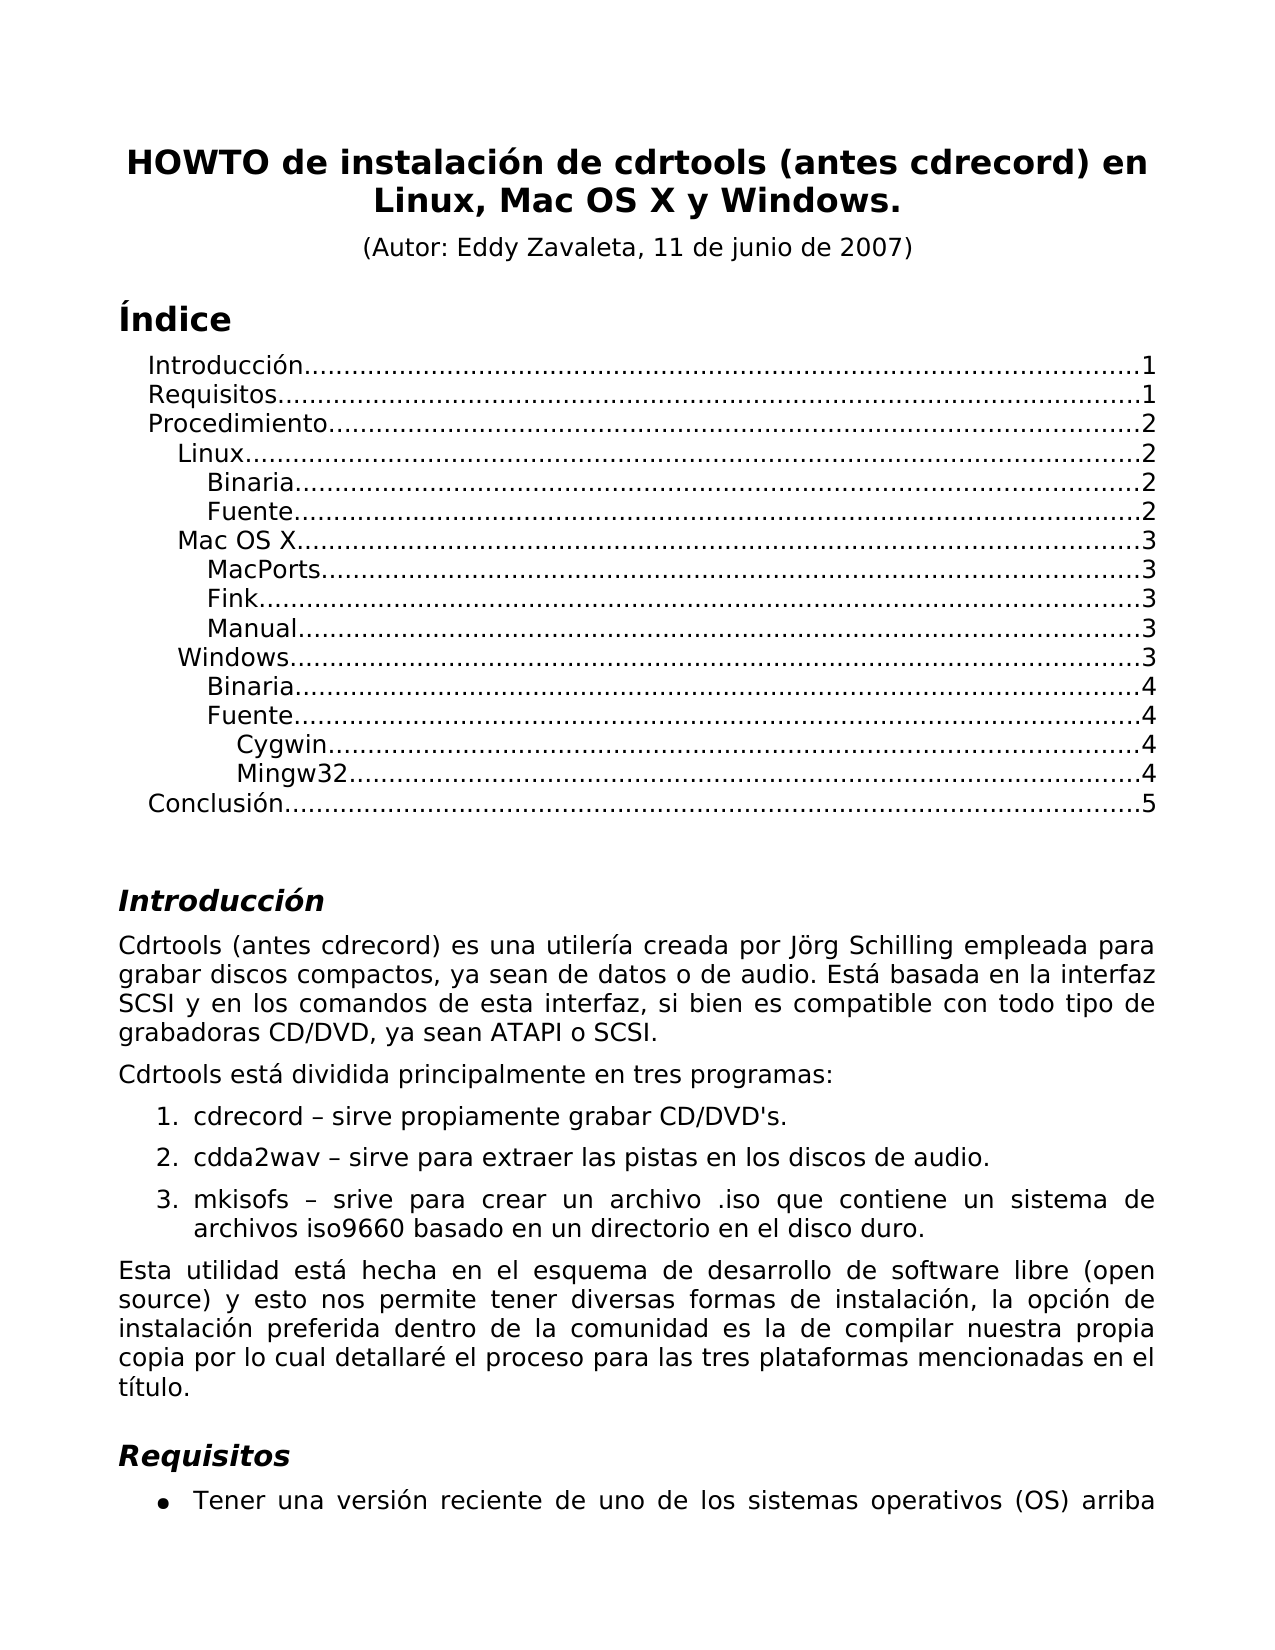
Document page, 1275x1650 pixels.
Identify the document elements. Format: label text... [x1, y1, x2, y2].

text Procedimiento 2 [148, 410, 1157, 439]
text Windows 3 [177, 643, 1157, 672]
text Fuente 4 [207, 701, 1157, 731]
subtitle Requisitos [118, 1439, 1157, 1473]
text Fink 3 [207, 585, 1157, 614]
text Introducción 1 [148, 351, 1157, 381]
text Cdrtools (antes cdrecord) es una utilería creada por Jörg Schilling empleada para grabar discos compactos, ya sean de datos o de audio. Está basada en la interfaz SCSI y en los comandos de esta interfaz, si bien es compatible con todo tipo de grabadoras CD/DVD, ya sean ATAPI o SCSI. [118, 931, 1157, 1048]
text Binaria 4 [207, 672, 1157, 701]
text Binaria 2 [207, 468, 1157, 497]
text Conclusión 5 [148, 789, 1157, 818]
text Fuente 2 [207, 497, 1157, 526]
text MacPorts 3 [207, 556, 1157, 585]
text Mingw32 4 [236, 760, 1157, 789]
text (Autor: Eddy Zavaleta, 11 de junio de 2007) [118, 233, 1157, 262]
text Cygwin 4 [236, 731, 1157, 760]
list cdda2wav – sirve para extraer las pistas en los discos de audio. [156, 1144, 1157, 1173]
text Requisitos 1 [148, 381, 1157, 410]
text Cdrtools está dividida principalmente en tres programas: [118, 1060, 1157, 1089]
subtitle Índice [118, 300, 1157, 339]
text Manual 3 [207, 614, 1157, 643]
list cdrecord – sirve propiamente grabar CD/DVD's. [156, 1102, 1157, 1131]
subtitle Introducción [118, 885, 1157, 919]
text Mac OS X 3 [177, 526, 1157, 556]
list mkisofs – srive para crear un archivo .iso que contiene un sistema de archivos iso9660 basado en un directorio en el disco duro. [156, 1185, 1157, 1244]
subtitle HOWTO de instalación de cdrtools (antes cdrecord) en Linux, Mac OS X y Windows. [118, 143, 1157, 221]
text Linux 2 [177, 439, 1157, 468]
text Esta utilidad está hecha en el esquema de desarrollo de software libre (open source) y esto nos permite tener diversas formas de instalación, la opción de instalación preferida dentro de la comunidad es la de compilar nuestra propia copia por lo cual detallaré el proceso para las tres plataformas mencionadas en el título. [118, 1256, 1157, 1402]
list Tener una versión reciente de uno de los sistemas operativos (OS) arriba [156, 1486, 1157, 1515]
